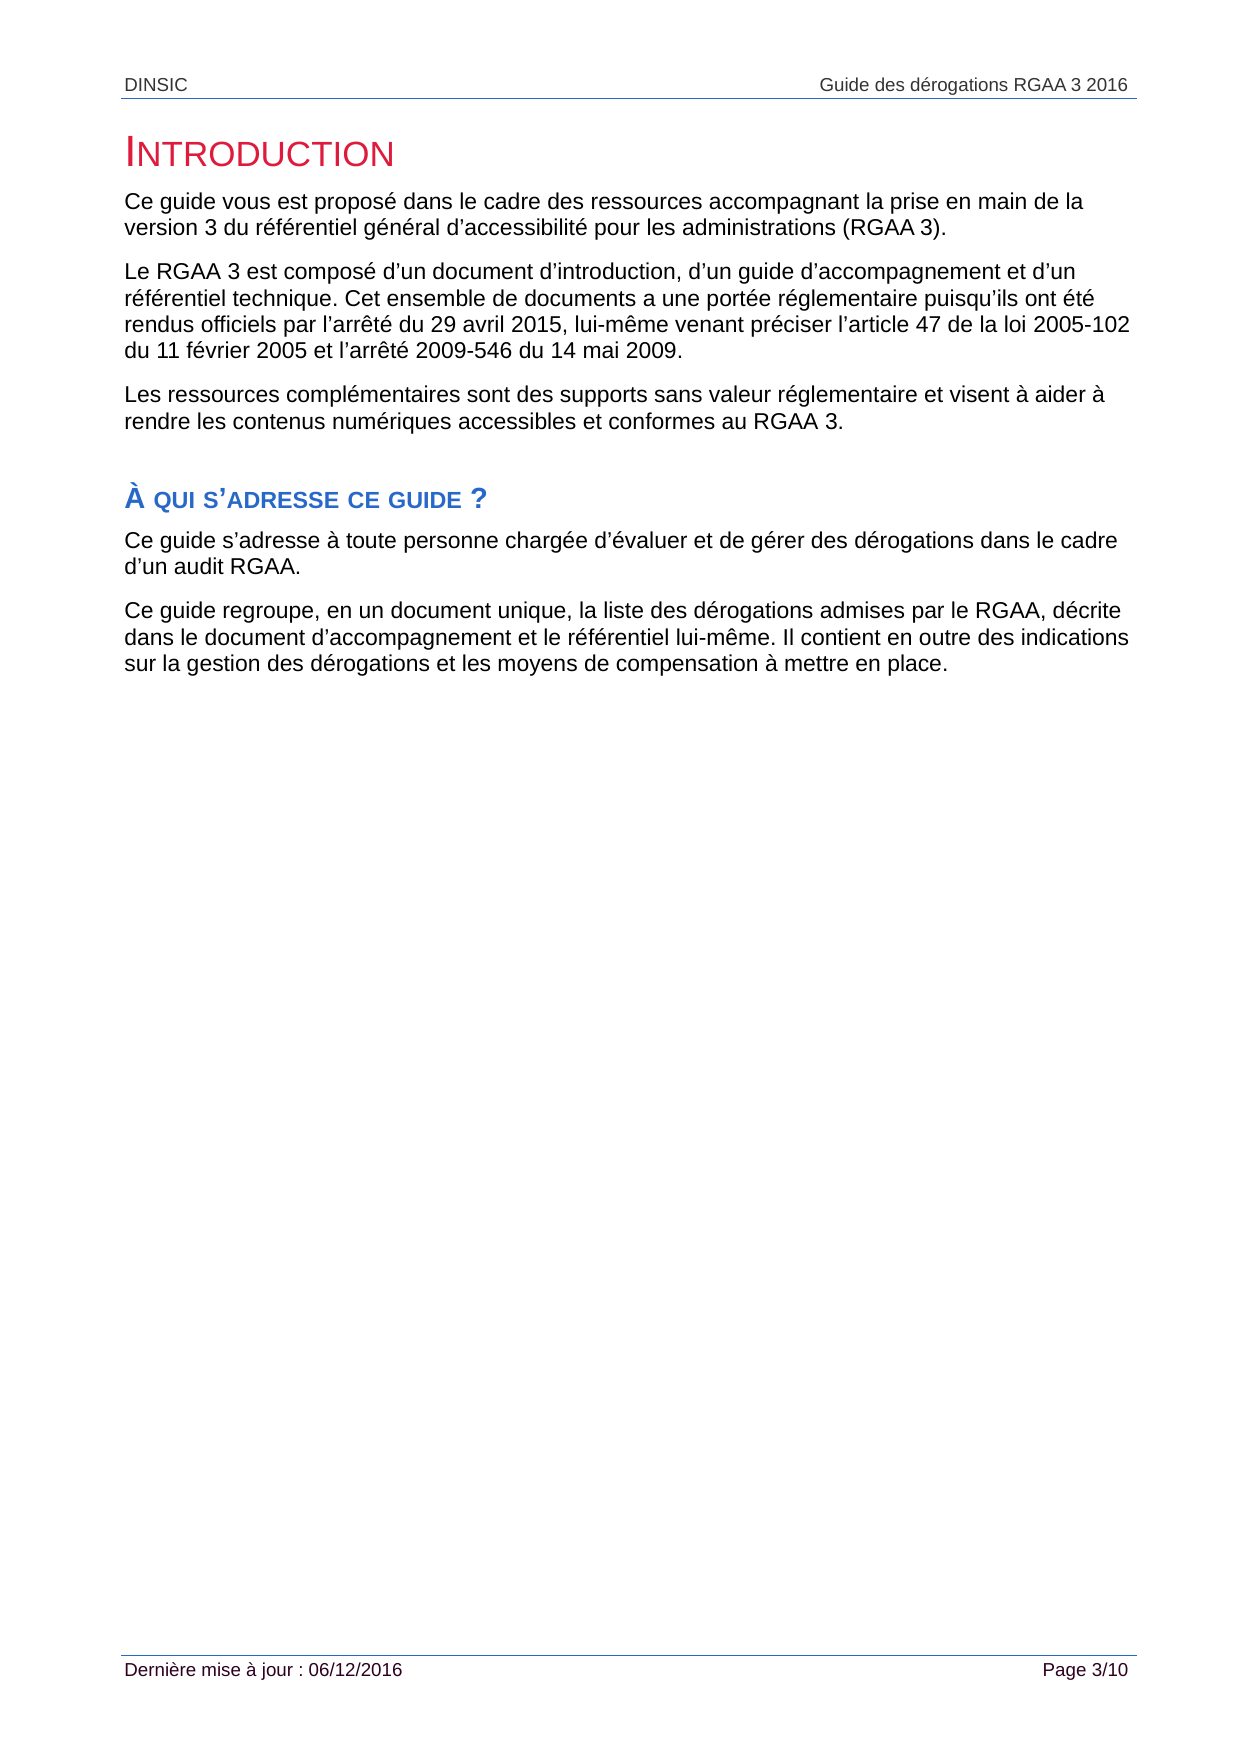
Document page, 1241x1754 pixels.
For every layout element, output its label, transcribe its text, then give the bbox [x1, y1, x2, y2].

text Les ressources complémentaires sont des supports sans valeur réglementaire et visent à aider à rendre les contenus numériques accessibles et conformes au RGAA 3. [124, 381, 1134, 434]
text Ce guide vous est proposé dans le cadre des ressources accompagnant la prise en main de la version 3 du référentiel général d’accessibilité pour les administrations (RGAA 3). [124, 188, 1134, 241]
text Le RGAA 3 est composé d’un document d’introduction, d’un guide d’accompagnement et d’un référentiel technique. Cet ensemble de documents a une portée réglementaire puisqu’ils ont été rendus officiels par l’arrêté du 29 avril 2015, lui-même venant préciser l’article 47 de la loi 2005-102 du 11 février 2005 et l’arrêté 2009-546 du 14 mai 2009. [124, 258, 1134, 364]
text Ce guide regroupe, en un document unique, la liste des dérogations admises par le RGAA, décrite dans le document d’accompagnement et le référentiel lui-même. Il contient en outre des indications sur la gestion des dérogations et les moyens de compensation à mettre en place. [124, 597, 1134, 676]
text Ce guide s’adresse à toute personne chargée d’évaluer et de gérer des dérogations dans le cadre d’un audit RGAA. [124, 527, 1134, 579]
subtitle Introduction [124, 126, 1134, 176]
subtitle À qui s’adresse ce guide ? [124, 481, 1134, 515]
